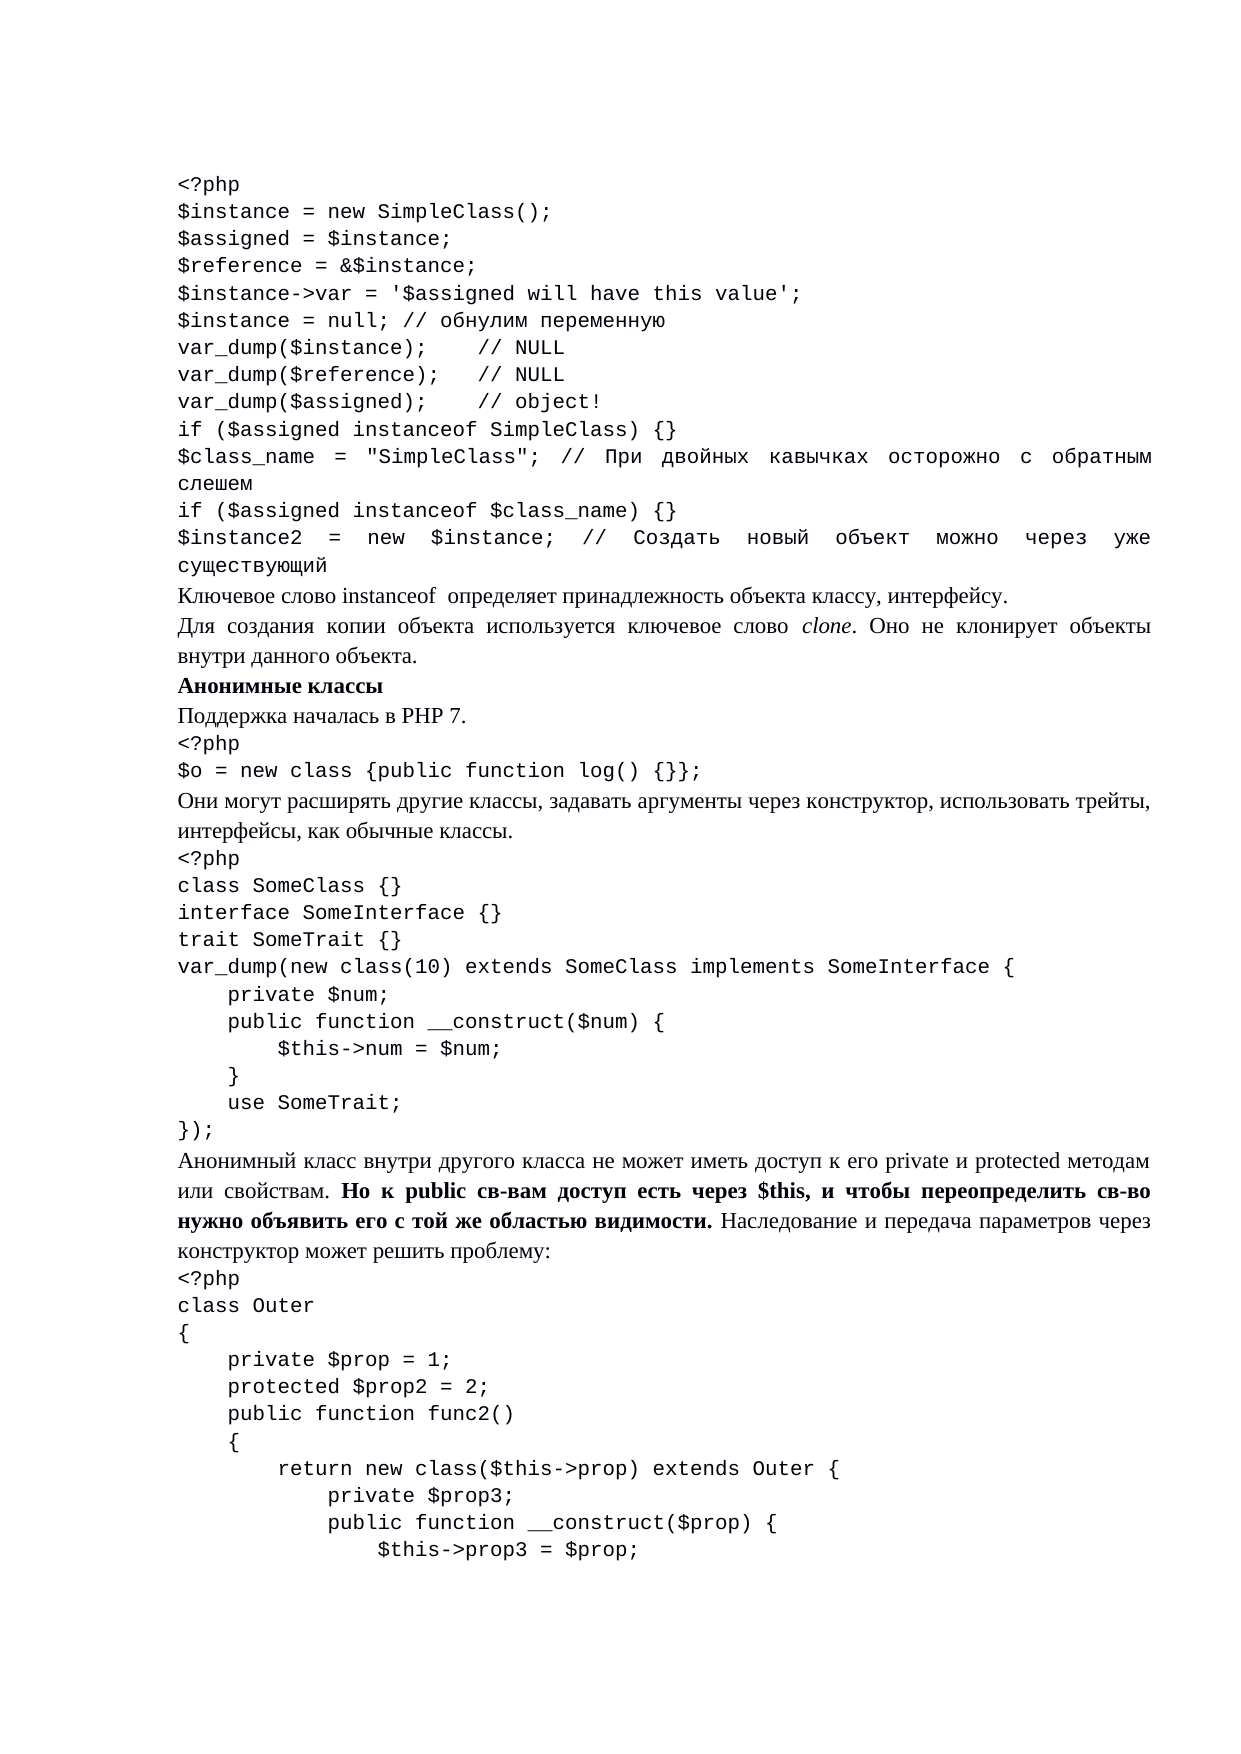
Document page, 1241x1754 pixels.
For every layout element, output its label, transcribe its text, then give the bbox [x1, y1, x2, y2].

text if ($assigned instanceof SimpleClass) {} [177, 419, 1152, 442]
text } [177, 1065, 1152, 1089]
text var_dump($instance); // NULL [177, 337, 1152, 361]
text if ($assigned instanceof $class_name) {} [177, 500, 1152, 524]
text protected $prop2 = 2; [177, 1376, 1152, 1400]
text $instance = null; // обнулим переменную [177, 310, 1152, 333]
text }); [177, 1119, 1152, 1143]
text $class_name = "SimpleClass"; // При двойных кавычках осторожно с обратным слешем [177, 446, 1152, 497]
text public function func2() [177, 1403, 1152, 1427]
text private $num; [177, 983, 1152, 1007]
text <?php [177, 848, 1152, 871]
text public function __construct($prop) { [177, 1512, 1152, 1536]
text Поддержка началась в PHP 7. [177, 703, 1152, 729]
text private $prop3; [177, 1485, 1152, 1509]
text $assigned = $instance; [177, 228, 1152, 252]
text { [177, 1322, 1152, 1346]
text var_dump($reference); // NULL [177, 364, 1152, 388]
text Анонимный класс внутри другого класса не может иметь доступ к его private и protected методам или свойствам. Но к public св-вам доступ есть через $this, и чтобы переопределить св-во нужно объявить его с той же областью видимости. Наследование и передача параметров через конструктор может решить проблему: [177, 1147, 1152, 1264]
text <?php [177, 1267, 1152, 1291]
text var_dump($assigned); // object! [177, 391, 1152, 415]
text Анонимные классы [177, 672, 1152, 699]
text <?php [177, 733, 1152, 756]
text return new class($this->prop) extends Outer { [177, 1458, 1152, 1481]
text $this->num = $num; [177, 1038, 1152, 1062]
text $instance->var = '$assigned will have this value'; [177, 283, 1152, 306]
text $this->prop3 = $prop; [177, 1539, 1152, 1563]
text class Outer [177, 1295, 1152, 1318]
text Они могут расширять другие классы, задавать аргументы через конструктор, использовать трейты, интерфейсы, как обычные классы. [177, 787, 1152, 844]
text Для создания копии объекта используется ключевое слово clone. Оно не клонирует объекты внутри данного объекта. [177, 612, 1152, 668]
text use SomeTrait; [177, 1092, 1152, 1116]
text { [177, 1431, 1152, 1454]
text var_dump(new class(10) extends SomeClass implements SomeInterface { [177, 956, 1152, 980]
text Ключевое слово instanceof определяет принадлежность объекта классу, интерфейсу. [177, 582, 1152, 608]
text $reference = &$instance; [177, 256, 1152, 279]
text interface SomeInterface {} [177, 902, 1152, 926]
text $o = new class {public function log() {}}; [177, 760, 1152, 784]
text private $prop = 1; [177, 1349, 1152, 1373]
text $instance2 = new $instance; // Создать новый объект можно через уже существующий [177, 527, 1152, 578]
text trait SomeTrait {} [177, 929, 1152, 953]
text class SomeClass {} [177, 875, 1152, 898]
text public function __construct($num) { [177, 1011, 1152, 1034]
text <?php $instance = new SimpleClass(); [177, 174, 1152, 225]
